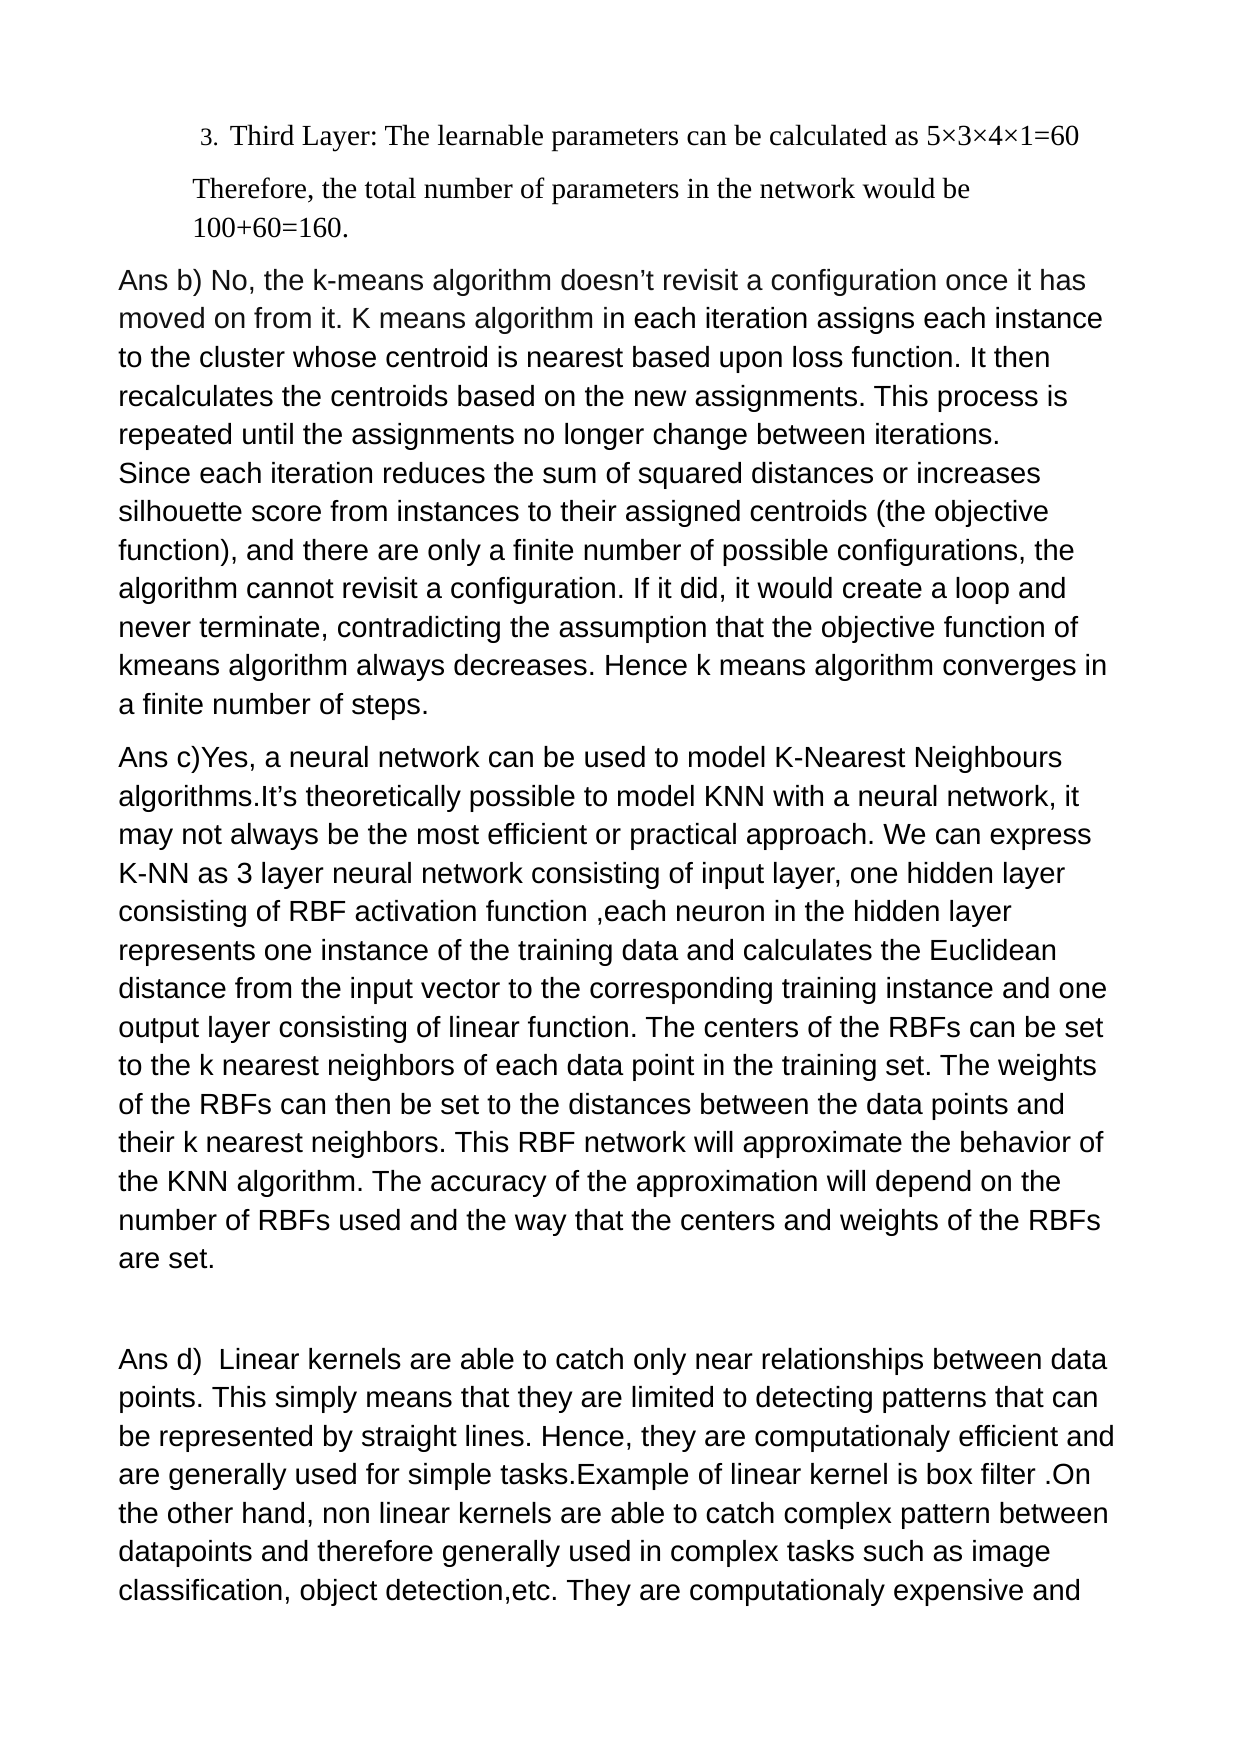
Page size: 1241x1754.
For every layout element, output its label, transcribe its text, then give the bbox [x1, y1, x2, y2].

text Ans c)Yes, a neural network can be used to model K-Nearest Neighbours algorithms.It’s theoretically possible to model KNN with a neural network, it may not always be the most efficient or practical approach. We can express K-NN as 3 layer neural network consisting of input layer, one hidden layer consisting of RBF activation function ,each neuron in the hidden layer represents one instance of the training data and calculates the Euclidean distance from the input vector to the corresponding training instance and one output layer consisting of linear function. The centers of the RBFs can be set to the k nearest neighbors of each data point in the training set. The weights of the RBFs can then be set to the distances between the data points and their k nearest neighbors. This RBF network will approximate the behavior of the KNN algorithm. The accuracy of the approximation will depend on the number of RBFs used and the way that the centers and weights of the RBFs are set. [118, 740, 1122, 1274]
text Since each iteration reduces the sum of squared distances or increases silhouette score from instances to their assigned centroids (the objective function), and there are only a finite number of possible configurations, the algorithm cannot revisit a configuration. If it did, it would create a loop and never terminate, contradicting the assumption that the objective function of kmeans algorithm always decreases. Hence k means algorithm converges in a finite number of steps. [118, 456, 1122, 720]
text Therefore, the total number of parameters in the network would be 100+60=160. [118, 171, 1122, 243]
list Third Layer: The learnable parameters can be calculated as 5×3×4×1=60 [200, 118, 1122, 152]
text Ans d) Linear kernels are able to catch only near relationships between data points. This simply means that they are limited to detecting patterns that can be represented by straight lines. Hence, they are computationaly efficient and are generally used for simple tasks.Example of linear kernel is box filter .On the other hand, non linear kernels are able to catch complex pattern between datapoints and therefore generally used in complex tasks such as image classification, object detection,etc. They are computationaly expensive and [118, 1342, 1122, 1607]
text Ans b) No, the k-means algorithm doesn’t revisit a configuration once it has moved on from it. K means algorithm in each iteration assigns each instance to the cluster whose centroid is nearest based upon loss function. It then recalculates the centroids based on the new assignments. This process is repeated until the assignments no longer change between iterations. [118, 263, 1122, 451]
